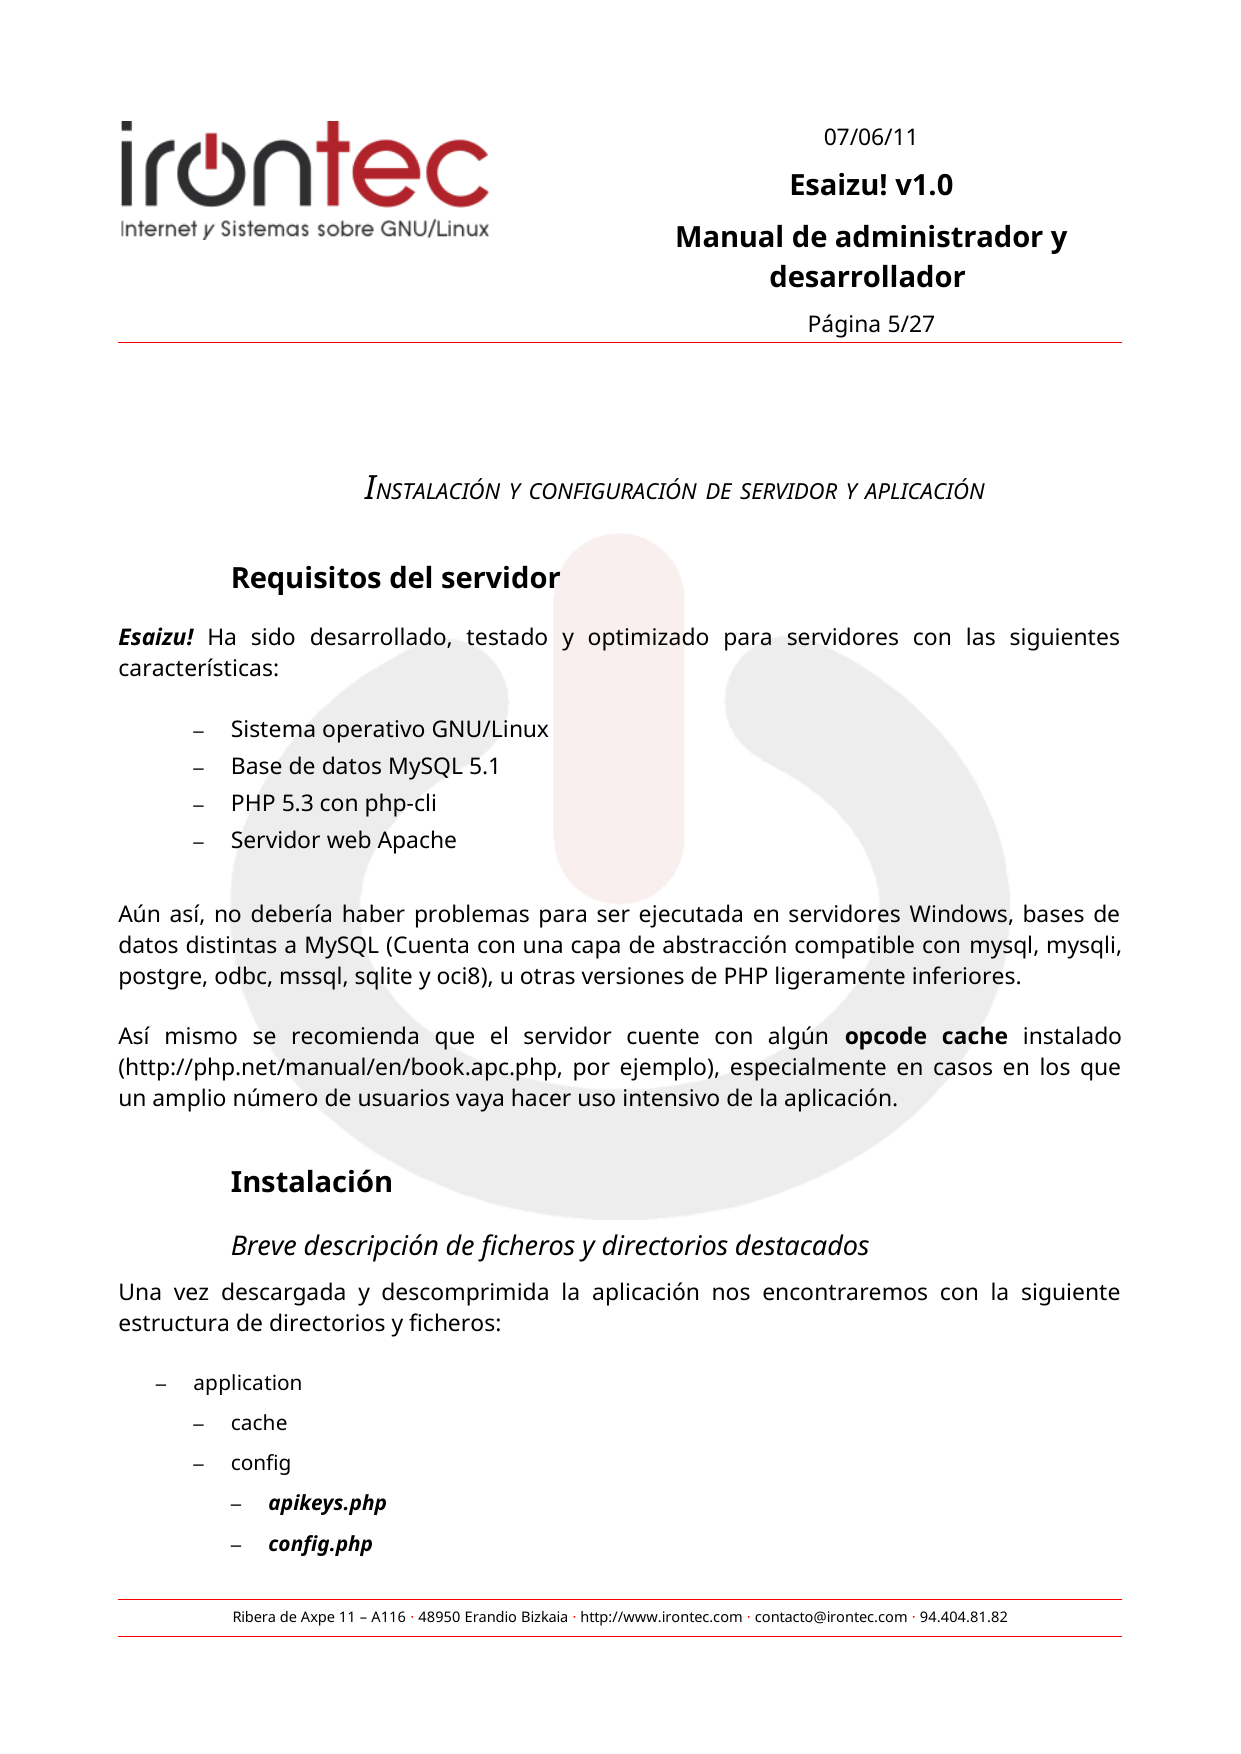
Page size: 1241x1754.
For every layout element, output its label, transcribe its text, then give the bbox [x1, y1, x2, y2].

text Esaizu! Ha sido desarrollado, testado y optimizado para servidores con las siguientes características: [118, 621, 1122, 683]
picture [230, 855, 1010, 898]
picture [230, 818, 1010, 824]
picture [230, 683, 1010, 713]
subtitle Breve descripción de ficheros y directorios destacados [118, 1226, 1122, 1263]
list application [156, 1367, 1122, 1396]
list config.php [231, 1529, 1122, 1557]
picture [230, 744, 1010, 750]
subtitle Instalación y configuración de servidor y aplicación [118, 463, 1122, 509]
list apikeys.php [231, 1488, 1122, 1517]
picture [230, 533, 1010, 558]
text Aún así, no debería haber problemas para ser ejecutada en servidores Windows, bases de datos distintas a MySQL (Cuenta con una capa de abstracción compatible con mysql, mysqli, postgre, odbc, mssql, sqlite y oci8), u otras versiones de PHP ligeramente inferiores. [118, 898, 1122, 991]
picture [230, 1201, 1010, 1220]
subtitle Instalación [118, 1162, 1122, 1201]
list Base de datos MySQL 5.1 [193, 750, 1122, 781]
list config [193, 1448, 1122, 1477]
subtitle Requisitos del servidor [118, 558, 1122, 597]
picture [230, 597, 1010, 621]
text Una vez descargada y descomprimida la aplicación nos encontraremos con la siguiente estructura de directorios y ficheros: [118, 1276, 1122, 1338]
picture [121, 121, 489, 240]
text Así mismo se recomienda que el servidor cuente con algún opcode cache instalado (http://php.net/manual/en/book.apc.php, por ejemplo), especialmente en casos en los que un amplio número de usuarios vaya hacer uso intensivo de la aplicación. [118, 1020, 1122, 1113]
list Servidor web Apache [193, 824, 1122, 855]
list Sistema operativo GNU/Linux [193, 713, 1122, 744]
picture [230, 991, 1010, 1020]
picture [230, 781, 1010, 787]
list PHP 5.3 con php-cli [193, 787, 1122, 818]
list cache [193, 1408, 1122, 1436]
picture [230, 1113, 1010, 1162]
